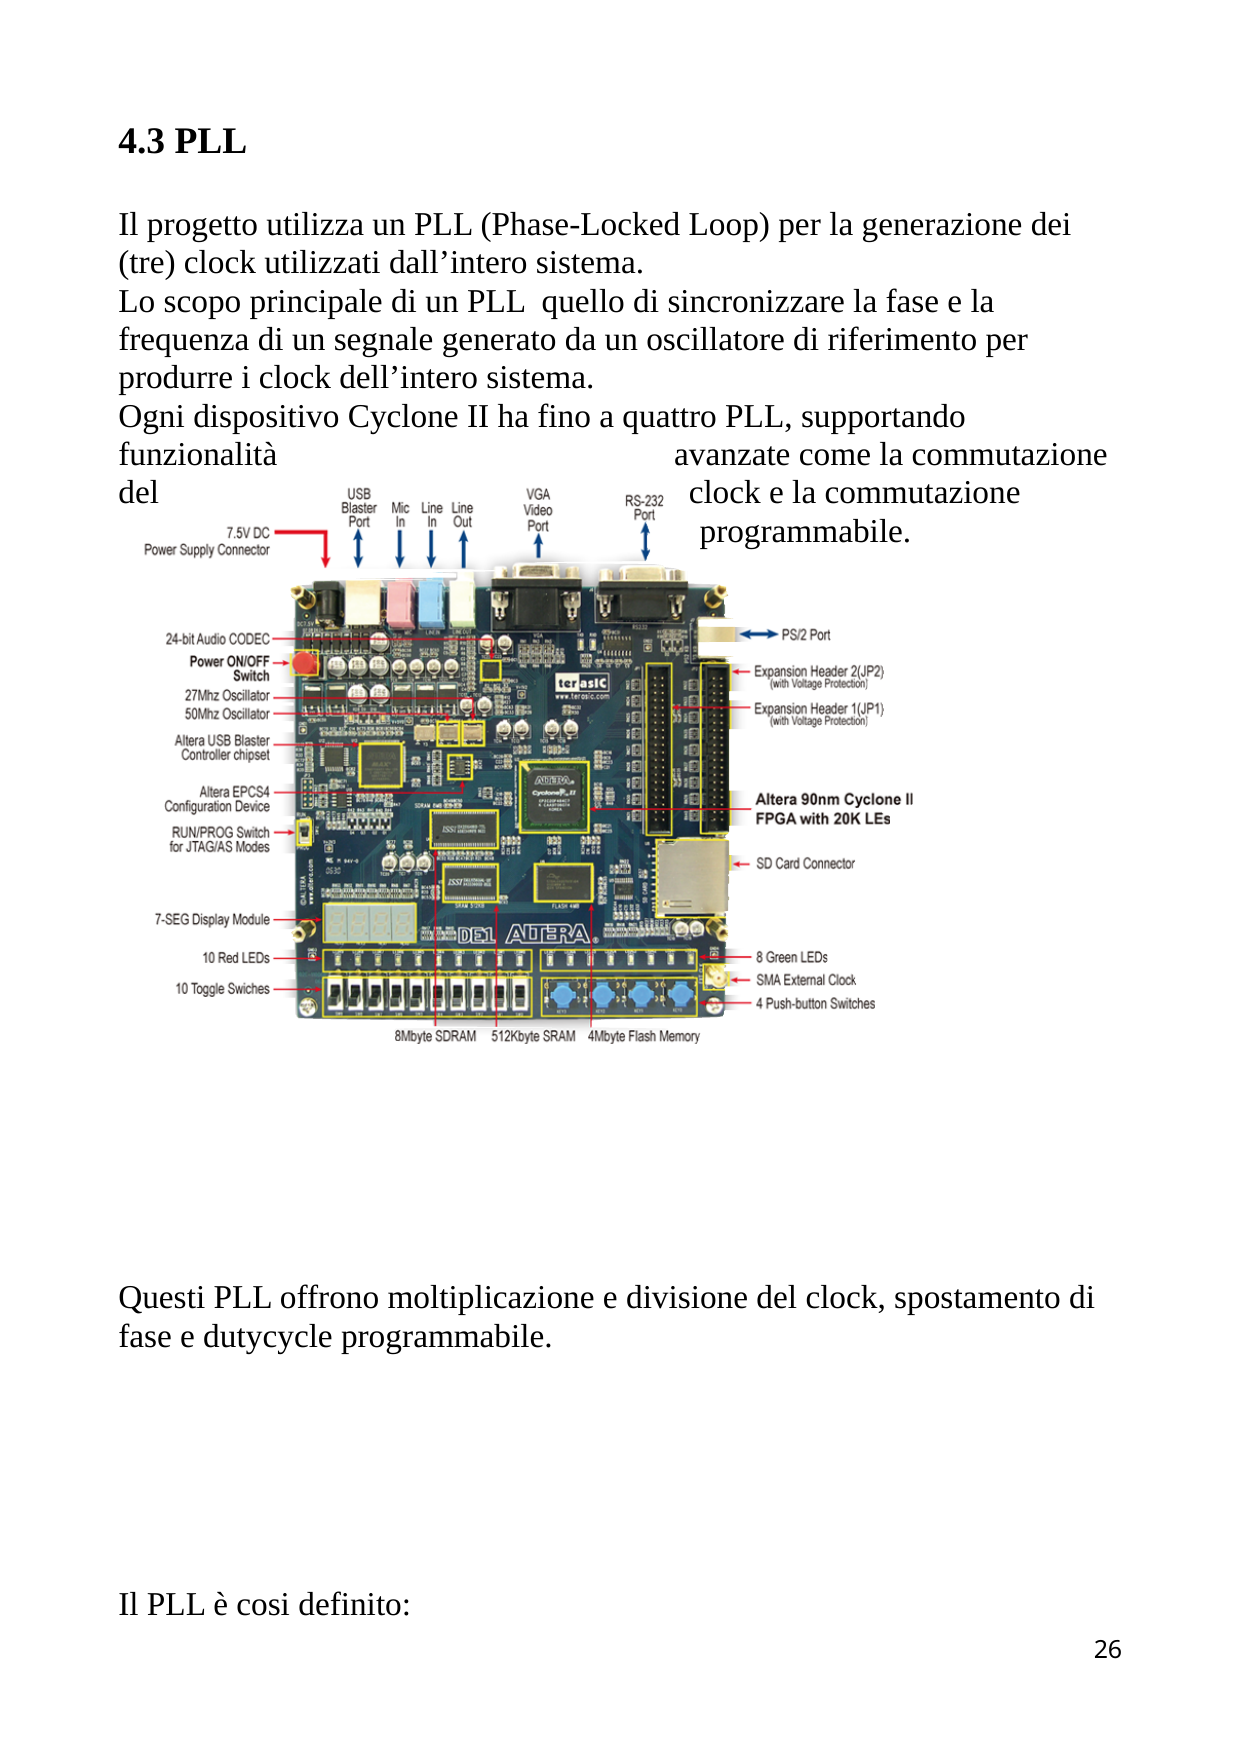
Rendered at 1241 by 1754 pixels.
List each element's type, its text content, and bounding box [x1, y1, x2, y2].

text Il progetto utilizza un PLL (Phase-Locked Loop) per la generazione dei (tre) clock utilizzati dall’intero sistema. [118, 204, 1122, 281]
text 4.3 PLL [118, 118, 1122, 161]
picture [158, 503, 938, 1105]
text Questi PLL offrono moltiplicazione e divisione del clock, spostamento di fase e dutycycle programmabile. [118, 1239, 1122, 1316]
text Ogni dispositivo Cyclone II ha fino a quattro PLL, supportando funzionalità avanzate come la commutazione del clock e la commutazione programmabile. [118, 396, 1122, 511]
text Il PLL è cosi definito: [118, 1546, 1122, 1584]
text Lo scopo principale di un PLL quello di sincronizzare la fase e la frequenza di un segnale generato da un oscillatore di riferimento per produrre i clock dell’intero sistema. [118, 281, 1122, 396]
